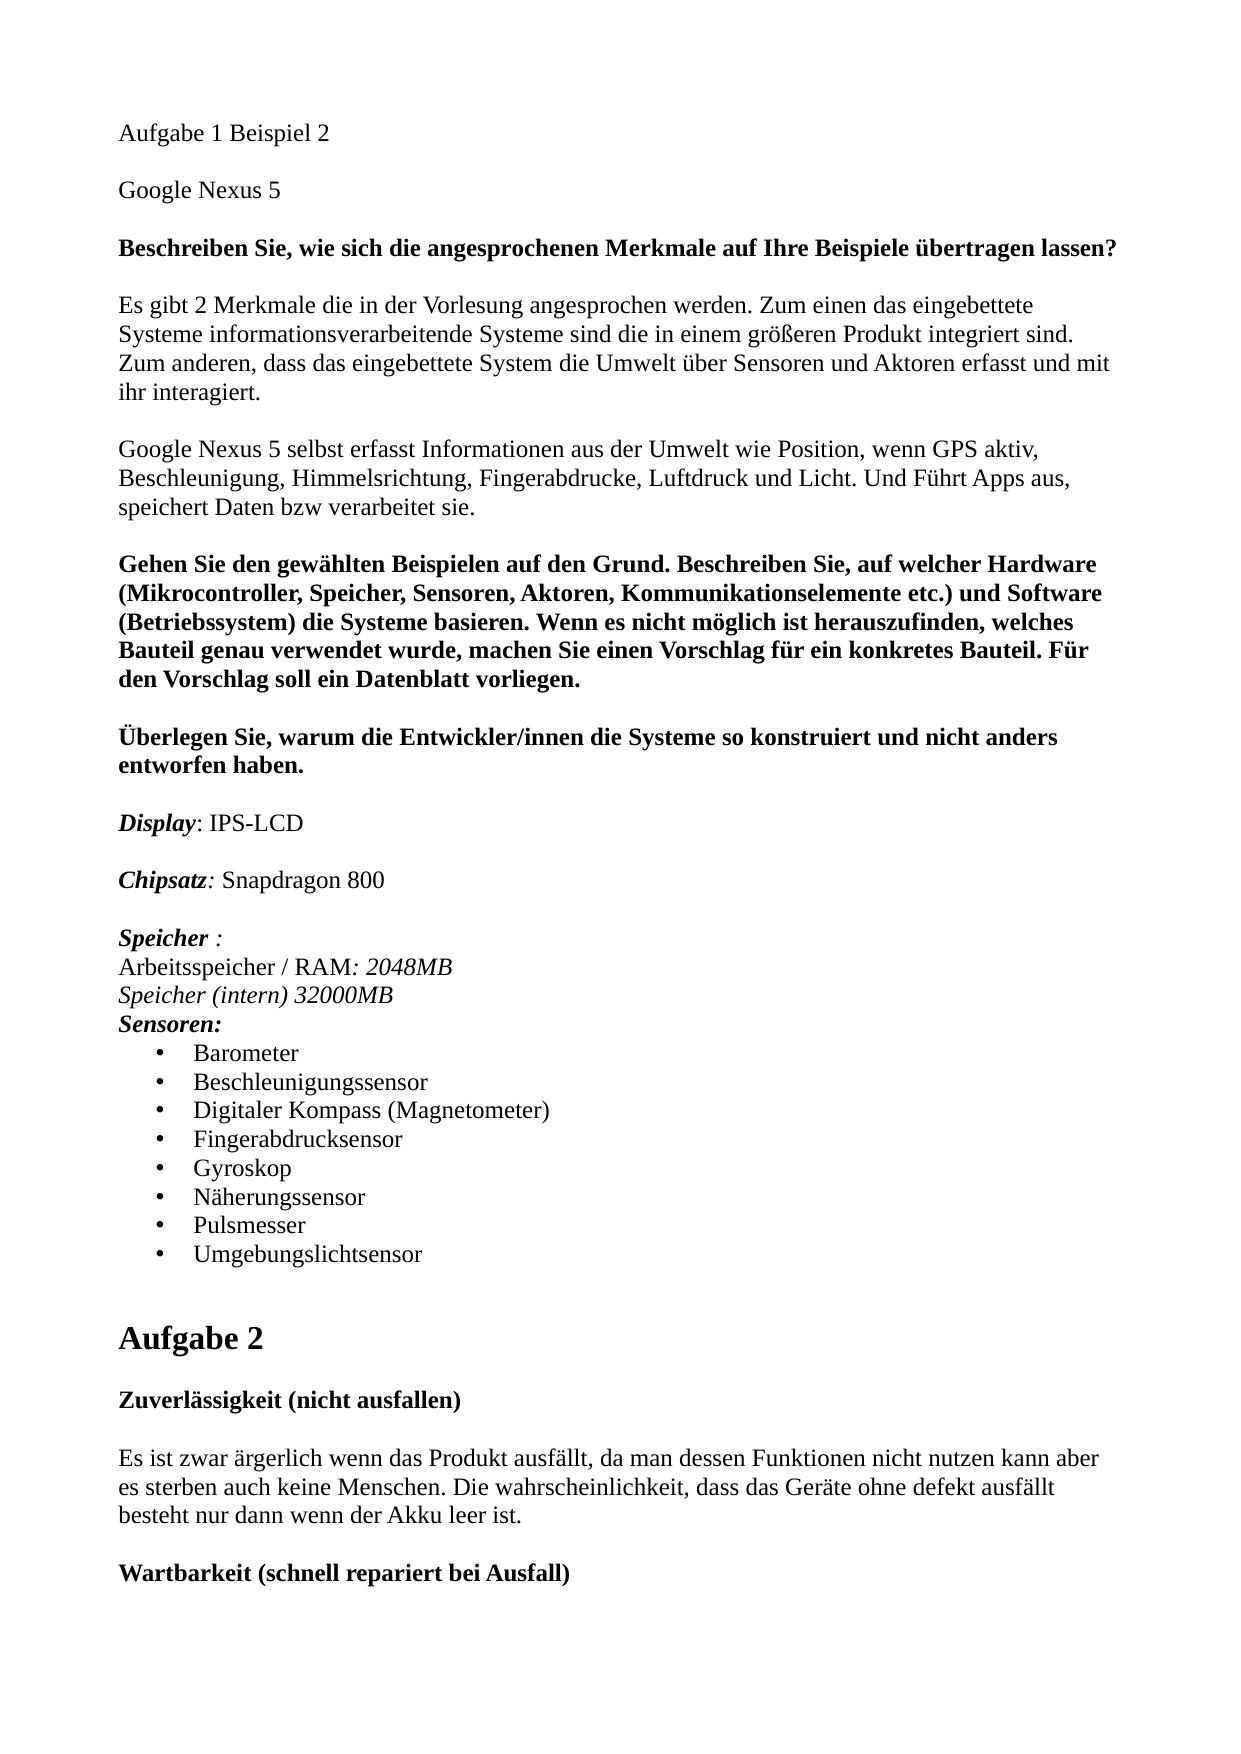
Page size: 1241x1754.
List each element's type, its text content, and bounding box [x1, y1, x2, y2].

list Fingerabdrucksensor [156, 1124, 1122, 1153]
text Speicher (intern) 32000MB [118, 981, 1122, 1009]
text Arbeitsspeicher / RAM: 2048MB [118, 952, 1122, 981]
text Google Nexus 5 [118, 176, 1122, 204]
text Überlegen Sie, warum die Entwickler/innen die Systeme so konstruiert und nicht anders entworfen haben. [118, 722, 1122, 779]
text Sensoren: [118, 1009, 1122, 1038]
text Gehen Sie den gewählten Beispielen auf den Grund. Beschreiben Sie, auf welcher Hardware (Mikrocontroller, Speicher, Sensoren, Aktoren, Kommunikationselemente etc.) und Software (Betriebssystem) die Systeme basieren. Wenn es nicht möglich ist herauszufinden, welches Bauteil genau verwendet wurde, machen Sie einen Vorschlag für ein konkretes Bauteil. Für den Vorschlag soll ein Datenblatt vorliegen. [118, 549, 1122, 693]
text Zuverlässigkeit (nicht ausfallen) [118, 1386, 1122, 1414]
text Wartbarkeit (schnell repariert bei Ausfall) [118, 1558, 1122, 1587]
text Display: IPS-LCD [118, 808, 1122, 837]
list Näherungssensor [156, 1182, 1122, 1211]
text Es ist zwar ärgerlich wenn das Produkt ausfällt, da man dessen Funktionen nicht nutzen kann aber es sterben auch keine Menschen. Die wahrscheinlichkeit, dass das Geräte ohne defekt ausfällt besteht nur dann wenn der Akku leer ist. [118, 1443, 1122, 1529]
list Barometer [156, 1038, 1122, 1067]
list Umgebungslichtsensor [156, 1239, 1122, 1268]
text Beschreiben Sie, wie sich die angesprochenen Merkmale auf Ihre Beispiele übertragen lassen? [118, 233, 1122, 262]
text Chipsatz: Snapdragon 800 [118, 866, 1122, 894]
text Google Nexus 5 selbst erfasst Informationen aus der Umwelt wie Position, wenn GPS aktiv, Beschleunigung, Himmelsrichtung, Fingerabdrucke, Luftdruck und Licht. Und Führt Apps aus, speichert Daten bzw verarbeitet sie. [118, 434, 1122, 521]
list Digitaler Kompass (Magnetometer) [156, 1096, 1122, 1124]
list Beschleunigungssensor [156, 1067, 1122, 1096]
list Gyroskop [156, 1153, 1122, 1182]
text Es gibt 2 Merkmale die in der Vorlesung angesprochen werden. Zum einen das eingebettete Systeme informationsverarbeitende Systeme sind die in einem größeren Produkt integriert sind. Zum anderen, dass das eingebettete System die Umwelt über Sensoren und Aktoren erfasst und mit ihr interagiert. [118, 291, 1122, 406]
text Aufgabe 1 Beispiel 2 [118, 118, 1122, 147]
text Aufgabe 2 [118, 1318, 1122, 1357]
text Speicher : [118, 923, 1122, 952]
list Pulsmesser [156, 1211, 1122, 1239]
